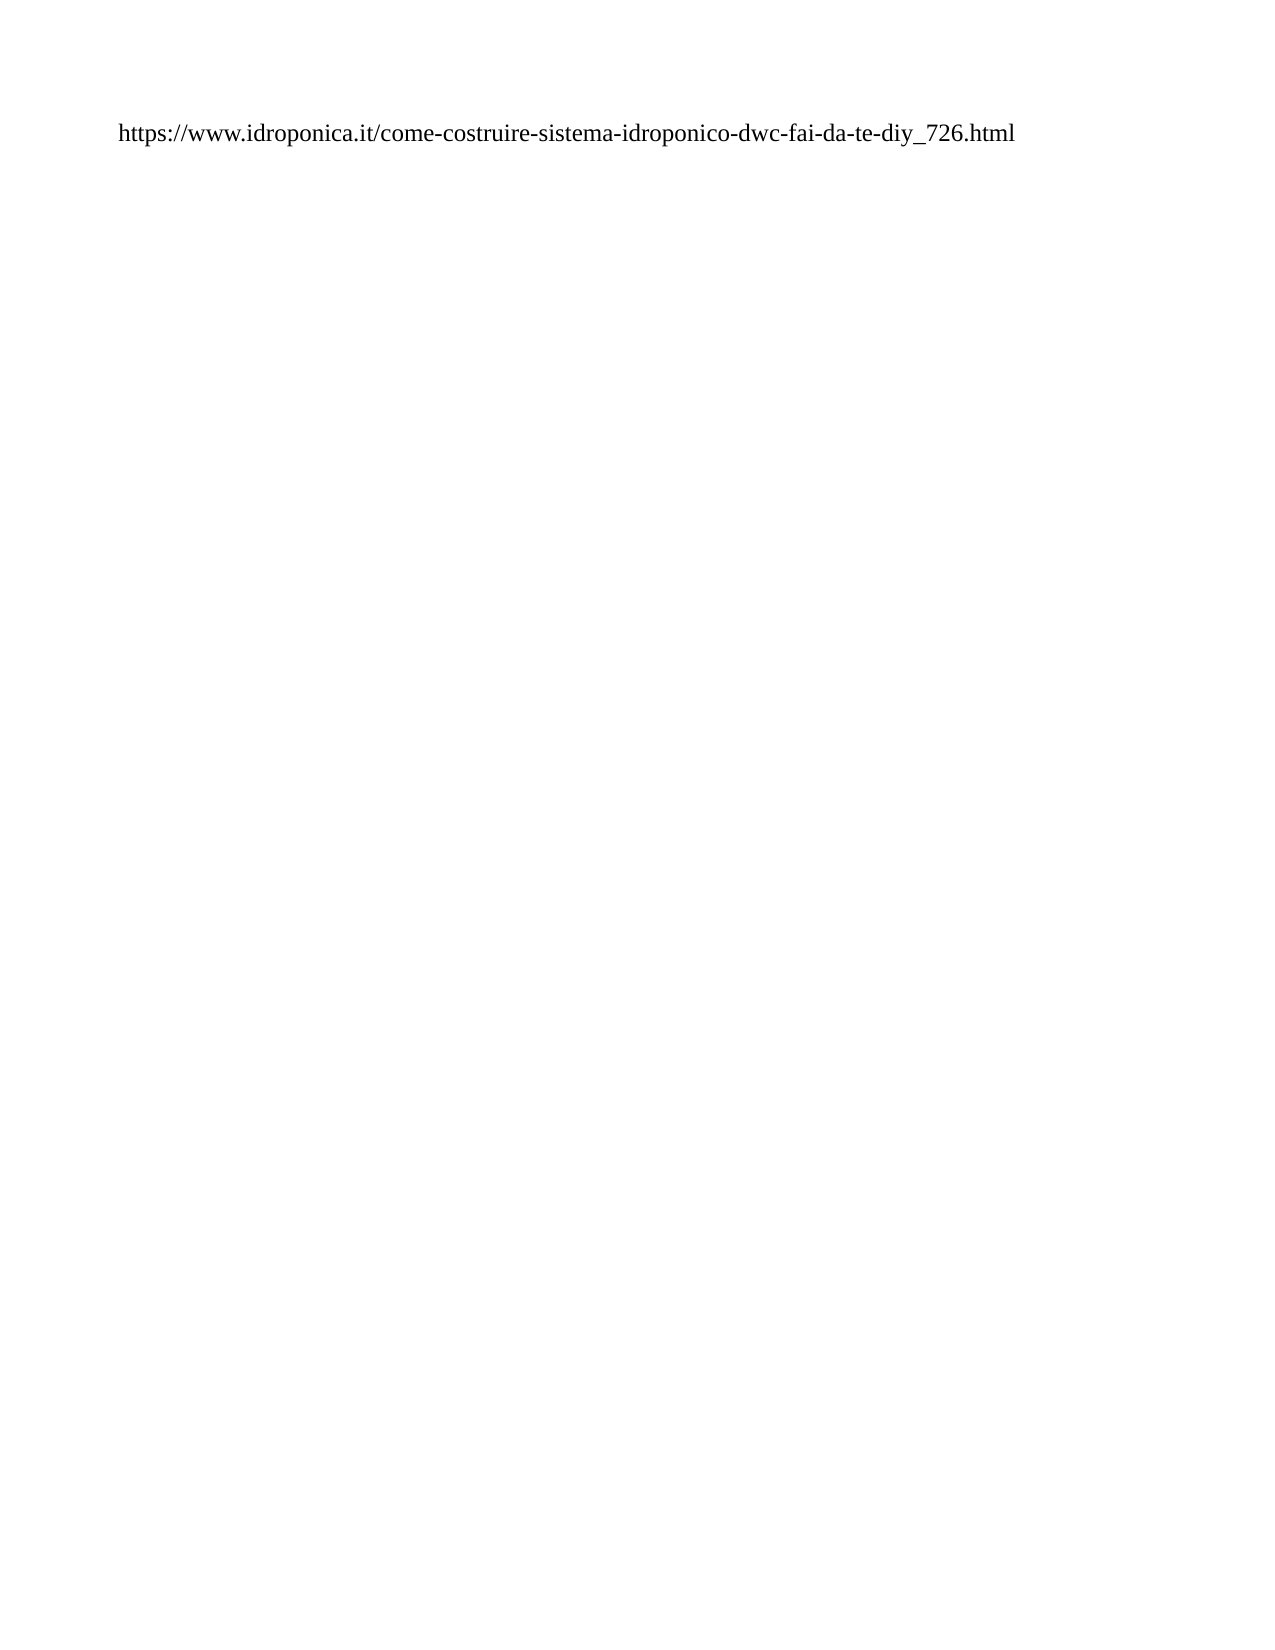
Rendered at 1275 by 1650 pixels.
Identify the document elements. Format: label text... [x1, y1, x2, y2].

text https://www.idroponica.it/come-costruire-sistema-idroponico-dwc-fai-da-te-diy_726.html [118, 118, 1157, 147]
